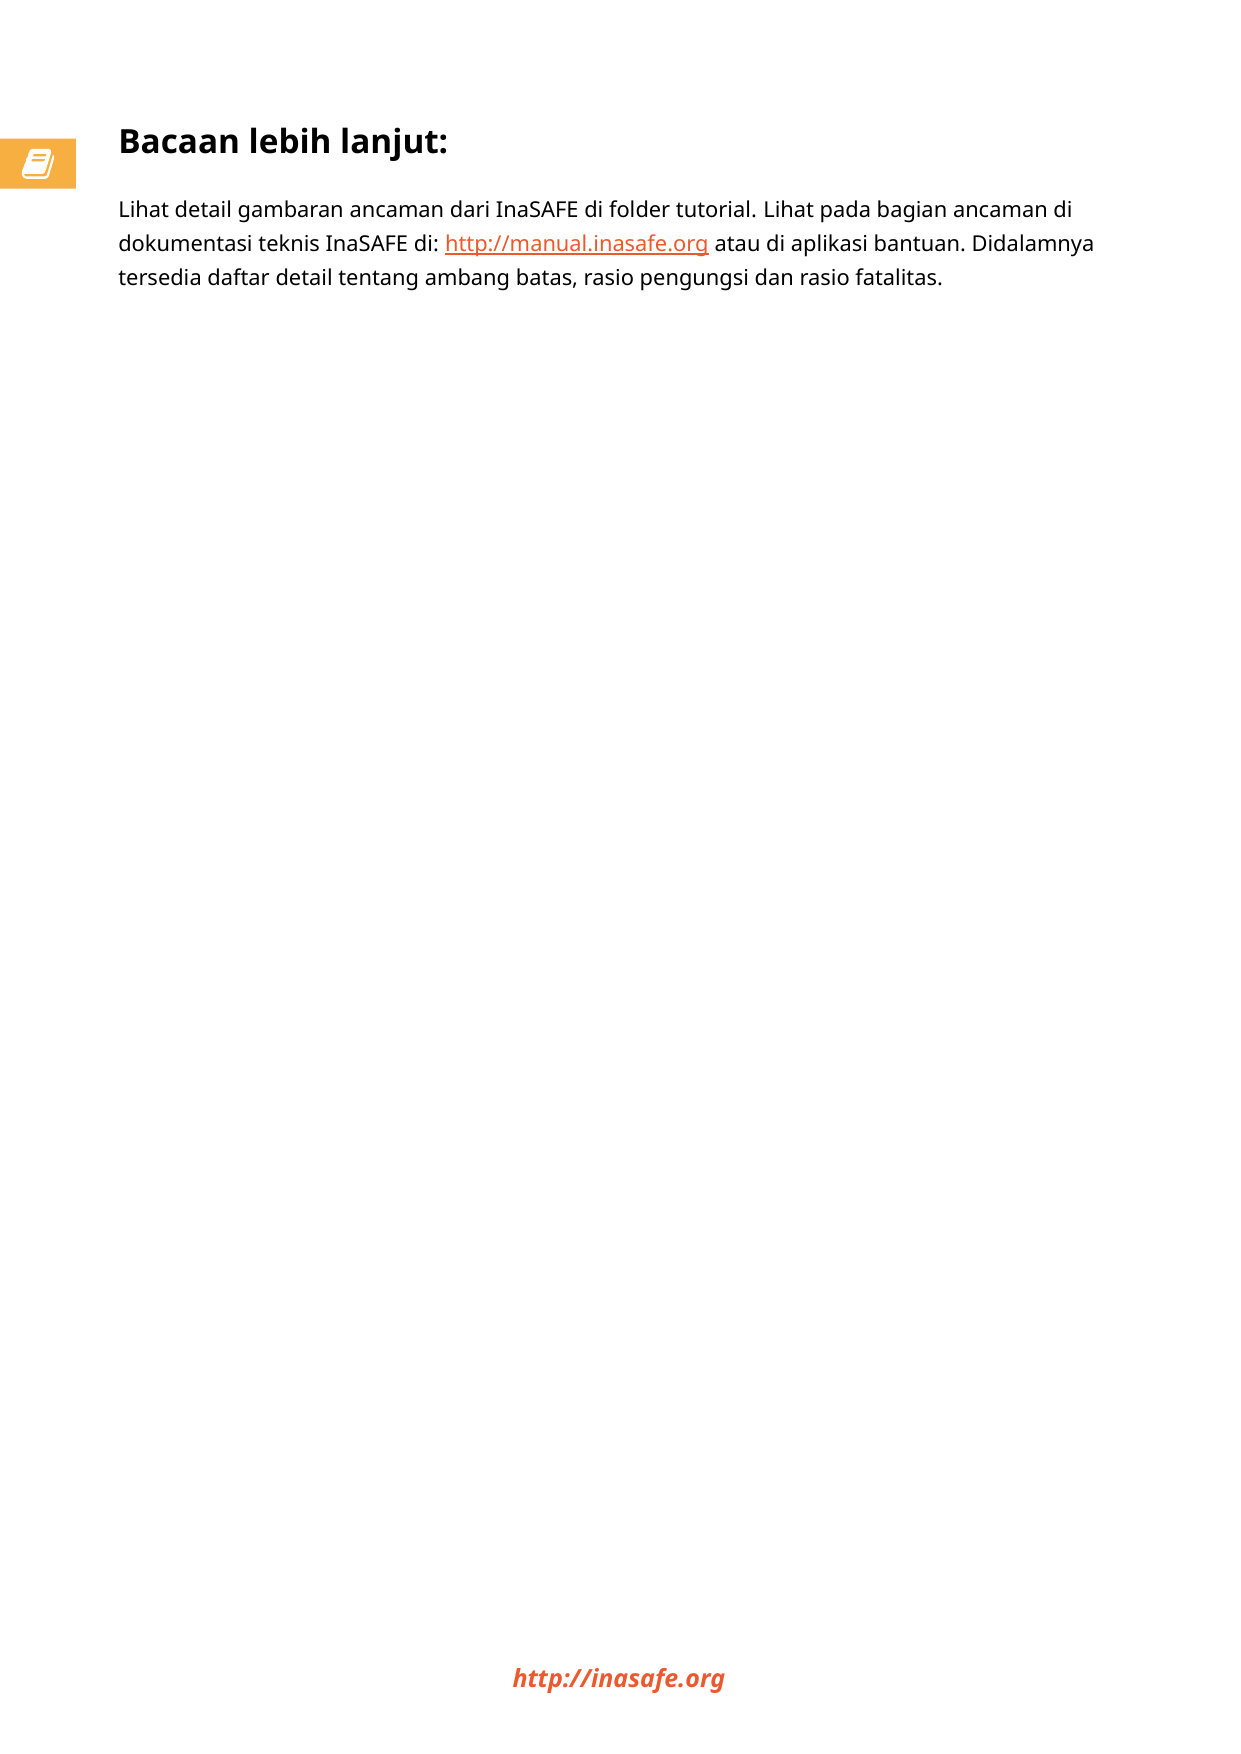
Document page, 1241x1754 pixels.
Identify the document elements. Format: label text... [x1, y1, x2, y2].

text Lihat detail gambaran ancaman dari InaSAFE di folder tutorial. Lihat pada bagian ancaman di dokumentasi teknis InaSAFE di: http://manual.inasafe.org atau di aplikasi bantuan. Didalamnya tersedia daftar detail tentang ambang batas, rasio pengungsi dan rasio fatalitas. [118, 194, 1122, 292]
subtitle Bacaan lebih lanjut: [118, 118, 1122, 163]
